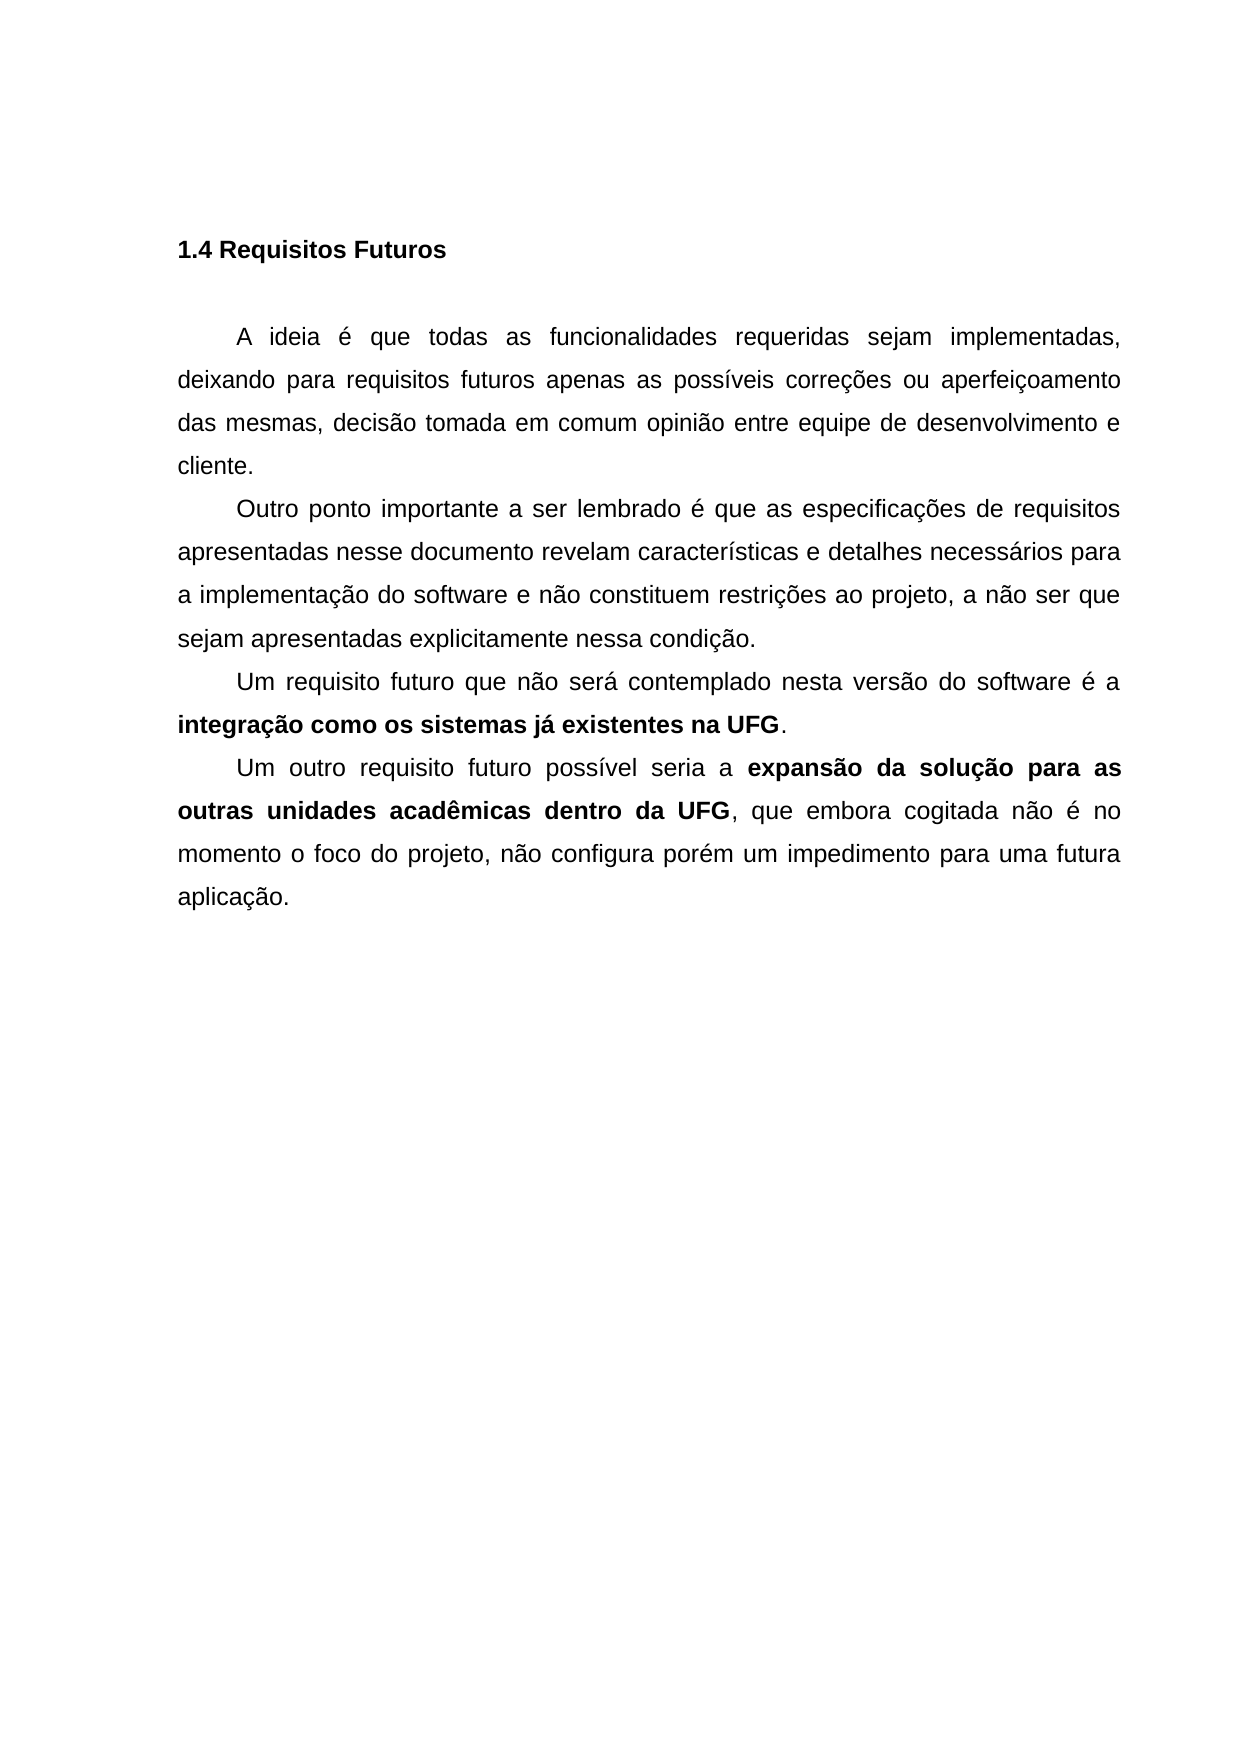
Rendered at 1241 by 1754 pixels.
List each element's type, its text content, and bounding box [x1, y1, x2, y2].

text Outro ponto importante a ser lembrado é que as especificações de requisitos apresentadas nesse documento revelam características e detalhes necessários para a implementação do software e não constituem restrições ao projeto, a não ser que sejam apresentadas explicitamente nessa condição. [177, 494, 1122, 652]
text Um outro requisito futuro possível seria a expansão da solução para as outras unidades acadêmicas dentro da UFG, que embora cogitada não é no momento o foco do projeto, não configura porém um impedimento para uma futura aplicação. [177, 753, 1122, 911]
text Um requisito futuro que não será contemplado nesta versão do software é a integração como os sistemas já existentes na UFG. [177, 667, 1122, 738]
text 1.4 Requisitos Futuros [177, 235, 1122, 264]
text A ideia é que todas as funcionalidades requeridas sejam implementadas, deixando para requisitos futuros apenas as possíveis correções ou aperfeiçoamento das mesmas, decisão tomada em comum opinião entre equipe de desenvolvimento e cliente. [177, 322, 1122, 480]
